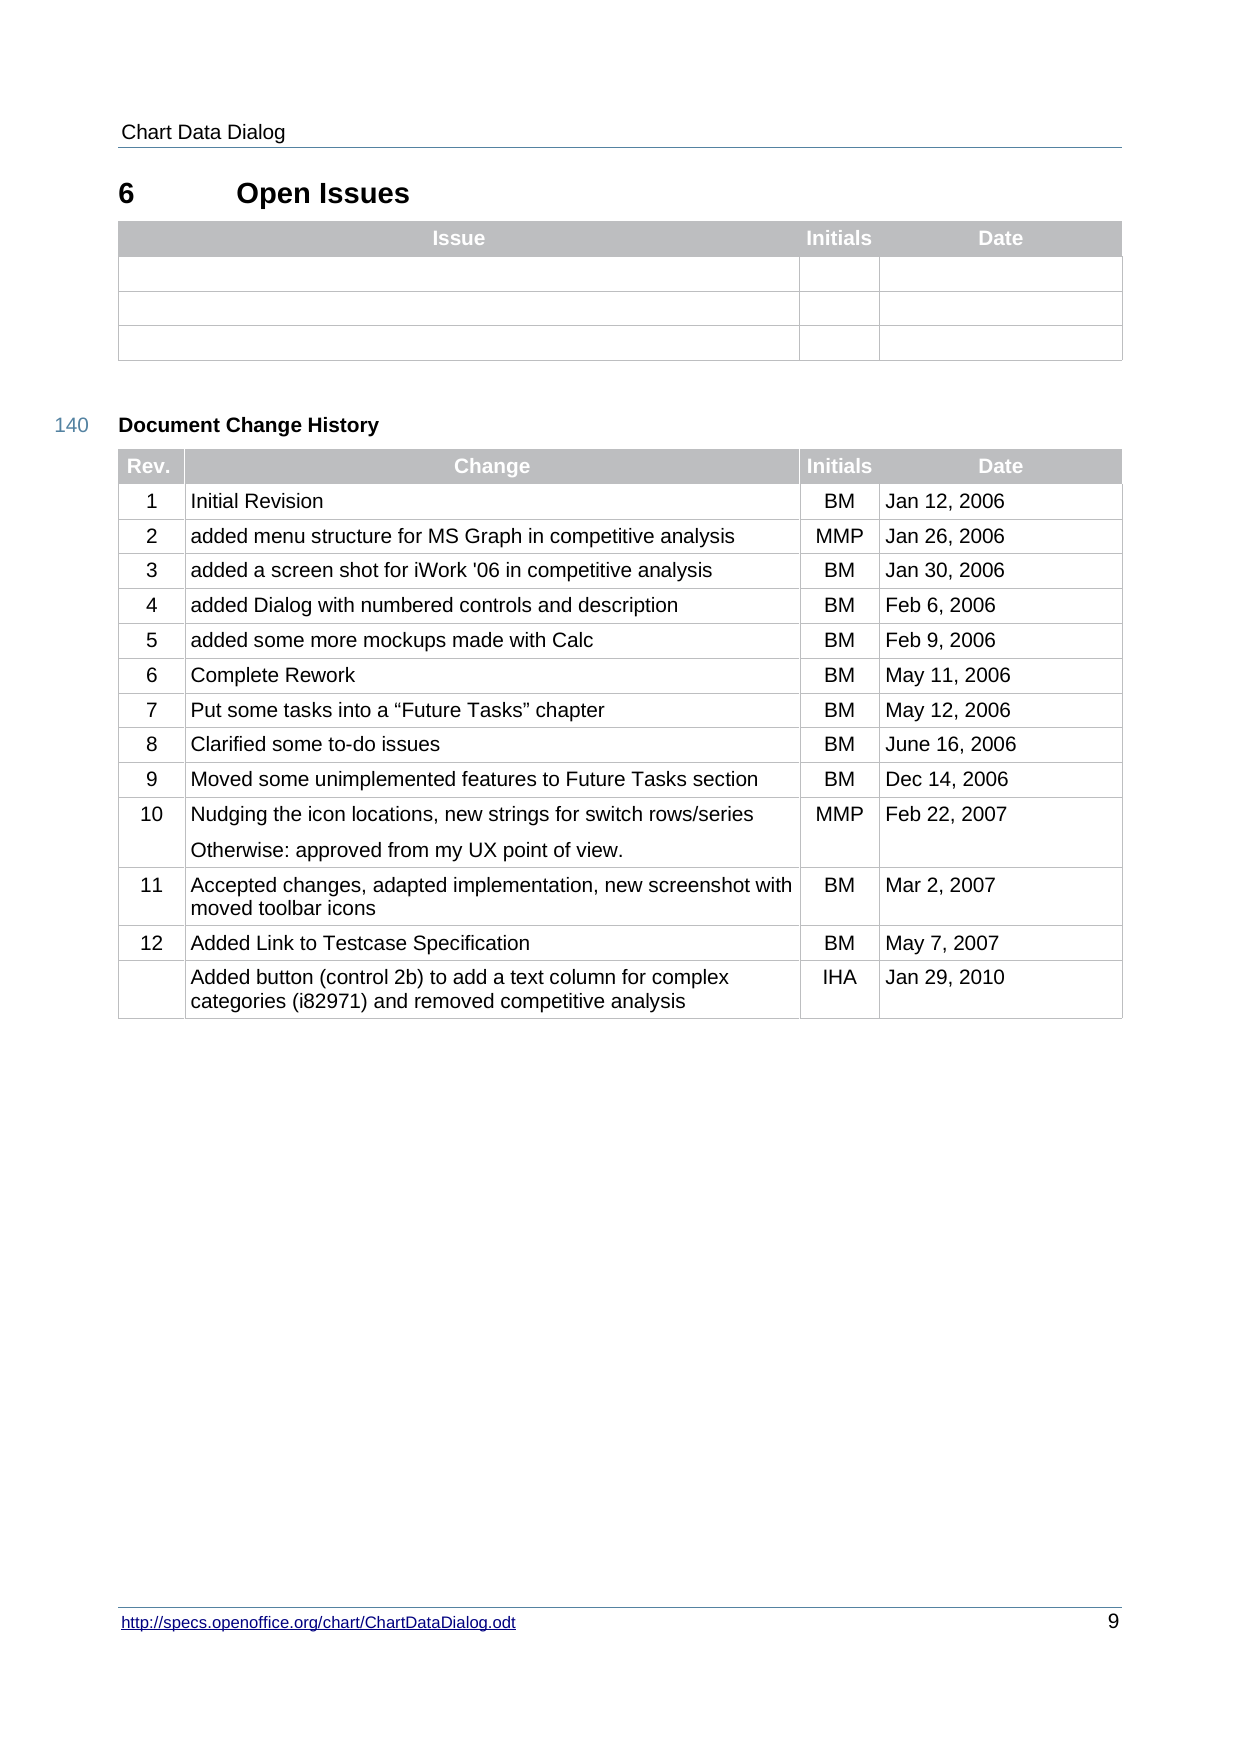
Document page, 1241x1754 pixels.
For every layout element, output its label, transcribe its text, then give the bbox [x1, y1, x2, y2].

table_cell Jan 29, 2010 [880, 961, 1122, 1018]
table_cell MMP [801, 520, 879, 553]
table_cell Complete Rework [186, 659, 799, 693]
table_cell May 11, 2006 [880, 659, 1122, 693]
table_cell 11 [119, 868, 184, 925]
table_cell BM [801, 868, 879, 925]
table_cell 8 [119, 728, 184, 762]
table_cell added menu structure for MS Graph in competitive analysis [186, 520, 799, 553]
table_cell Dec 14, 2006 [880, 763, 1122, 797]
table_cell BM [801, 624, 879, 658]
table_cell Nudging the icon locations, new strings for switch rows/series Otherwise: approved from my UX point of view. [186, 798, 799, 867]
table_cell BM [801, 694, 879, 727]
table_cell May 7, 2007 [880, 926, 1122, 960]
table_cell [800, 292, 879, 325]
subtitle Open Issues [118, 177, 1122, 209]
table_cell Jan 30, 2006 [880, 554, 1122, 588]
table_cell [119, 326, 799, 360]
table_header Date [879, 449, 1122, 484]
table_cell 1 [119, 484, 184, 519]
table_cell added some more mockups made with Calc [186, 624, 799, 658]
table_cell [800, 326, 879, 360]
table_cell [119, 292, 799, 325]
table_cell added Dialog with numbered controls and description [186, 589, 799, 623]
table_cell [880, 292, 1122, 325]
table_cell Added Link to Testcase Specification [186, 926, 799, 960]
table_cell BM [801, 763, 879, 797]
table_cell Jan 12, 2006 [880, 484, 1122, 519]
table_cell 2 [119, 520, 184, 553]
table_cell Put some tasks into a “Future Tasks” chapter [186, 694, 799, 727]
table_cell 10 [119, 798, 184, 867]
subtitle Document Change History [118, 413, 1122, 437]
table_cell Moved some unimplemented features to Future Tasks section [186, 763, 799, 797]
table_cell Added button (control 2b) to add a text column for complex categories (i82971) and removed competitive analysis [186, 961, 799, 1018]
table_cell BM [801, 926, 879, 960]
table_cell BM [801, 554, 879, 588]
table_cell [880, 326, 1122, 360]
table_cell IHA [801, 961, 879, 1018]
table_cell May 12, 2006 [880, 694, 1122, 727]
table_cell 4 [119, 589, 184, 623]
table_cell Feb 9, 2006 [880, 624, 1122, 658]
table_cell BM [801, 484, 879, 519]
table_cell Accepted changes, adapted implementation, new screenshot with moved toolbar icons [186, 868, 799, 925]
table_cell Feb 22, 2007 [880, 798, 1122, 867]
table_header Date [879, 221, 1122, 256]
table_cell [119, 961, 184, 1018]
table_cell MMP [801, 798, 879, 867]
table_header Initials [800, 449, 879, 484]
table_cell BM [801, 589, 879, 623]
table_header Initials [799, 221, 879, 256]
table_cell Clarified some to-do issues [186, 728, 799, 762]
table_cell added a screen shot for iWork '06 in competitive analysis [186, 554, 799, 588]
table_cell Mar 2, 2007 [880, 868, 1122, 925]
table_cell [800, 257, 879, 291]
table_header Issue [118, 221, 799, 256]
table_cell Jan 26, 2006 [880, 520, 1122, 553]
table_cell [880, 257, 1122, 291]
table_cell 12 [119, 926, 184, 960]
table_cell BM [801, 659, 879, 693]
table_cell Feb 6, 2006 [880, 589, 1122, 623]
table_cell 3 [119, 554, 184, 588]
table_cell BM [801, 728, 879, 762]
table_cell 6 [119, 659, 184, 693]
table_cell 7 [119, 694, 184, 727]
table_cell 5 [119, 624, 184, 658]
table_cell 9 [119, 763, 184, 797]
table_cell Initial Revision [186, 484, 799, 519]
table_header Change [185, 449, 799, 484]
table_cell June 16, 2006 [880, 728, 1122, 762]
table_header Rev. [118, 449, 184, 484]
table_cell [119, 257, 799, 291]
